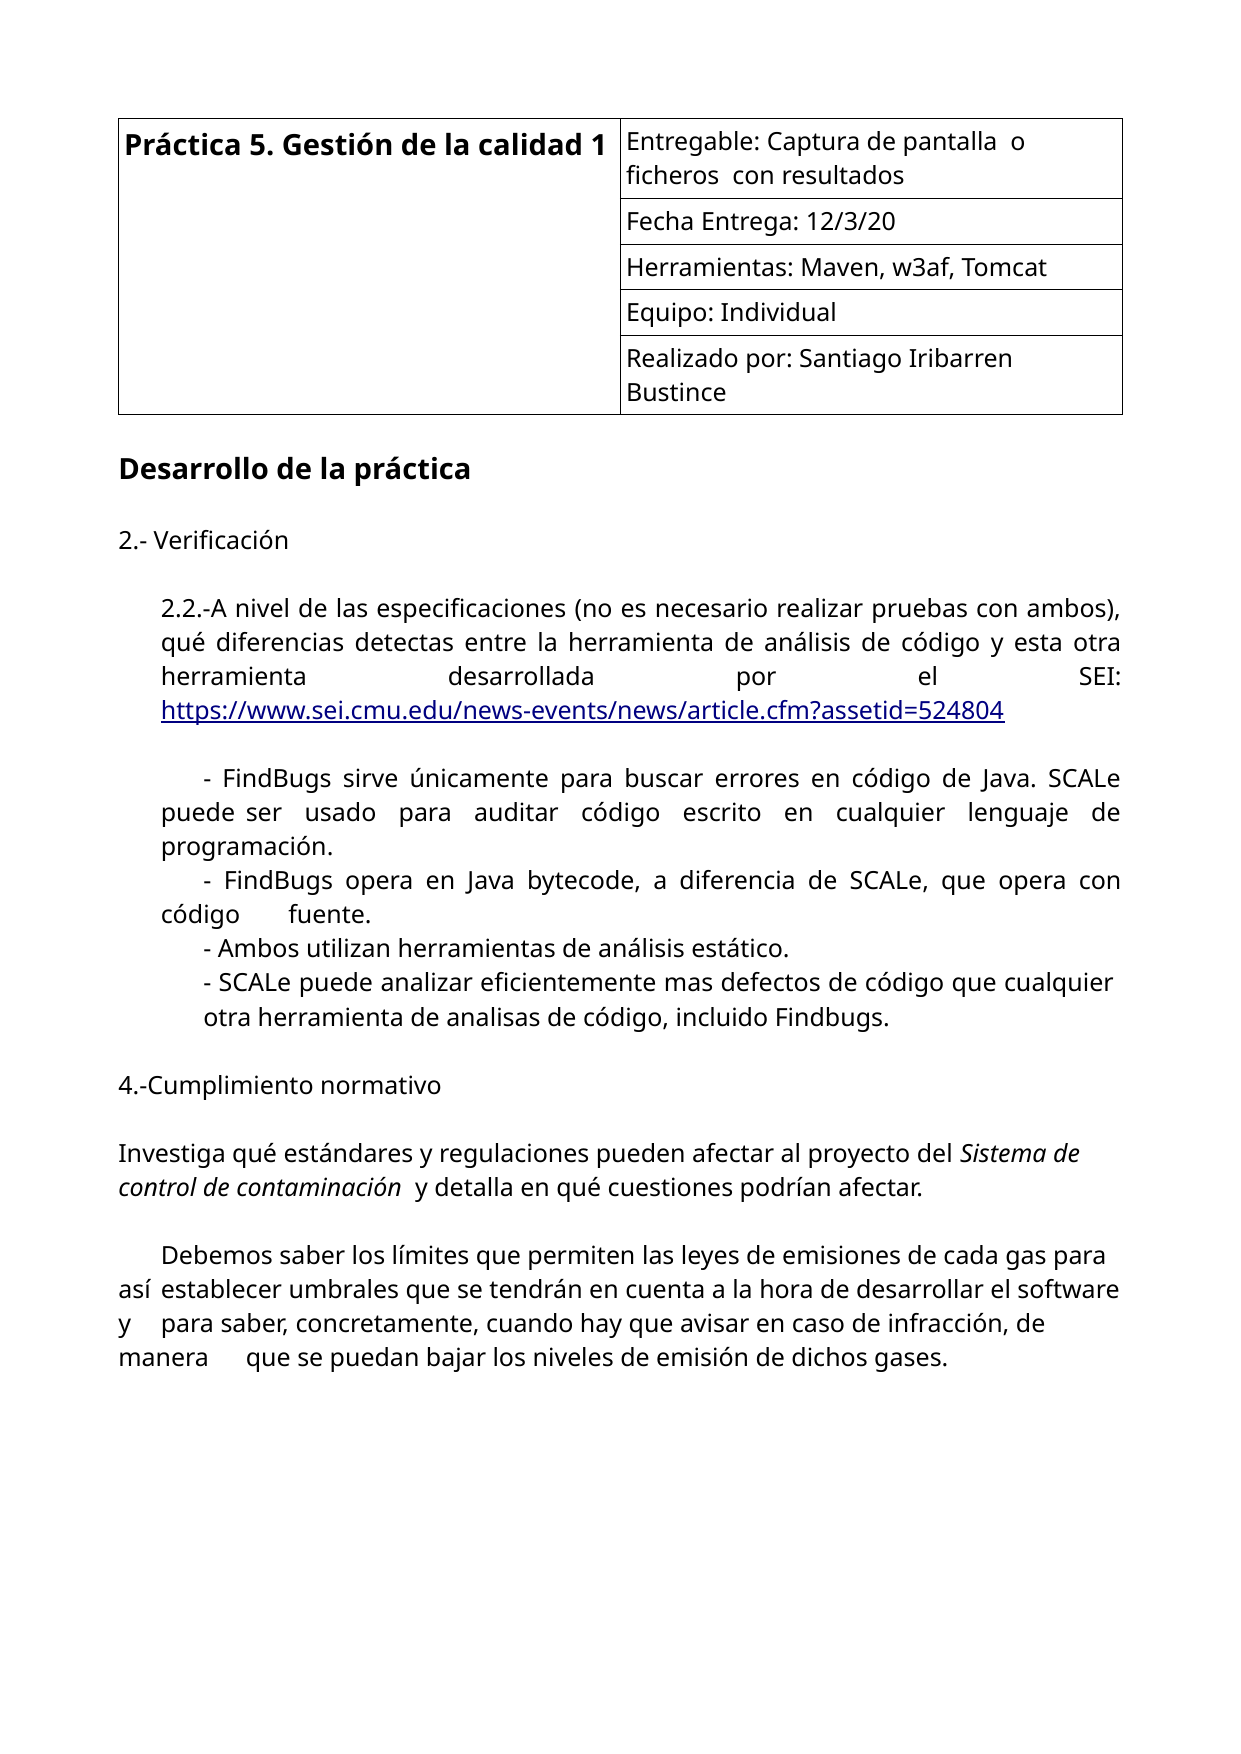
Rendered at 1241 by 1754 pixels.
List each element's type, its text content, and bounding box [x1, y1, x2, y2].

text 4.-Cumplimiento normativo [118, 1067, 1122, 1101]
table_cell Realizado por: Santiago Iribarren Bustince [621, 336, 1122, 414]
text - Ambos utilizan herramientas de análisis estático. [161, 931, 1122, 965]
text Investiga qué estándares y regulaciones pueden afectar al proyecto del Sistema de control de contaminación y detalla en qué cuestiones podrían afectar. [118, 1135, 1122, 1203]
table_cell Fecha Entrega: 12/3/20 [621, 199, 1122, 243]
text Debemos saber los límites que permiten las leyes de emisiones de cada gas para así establecer umbrales que se tendrán en cuenta a la hora de desarrollar el software y para saber, concretamente, cuando hay que avisar en caso de infracción, de manera que se puedan bajar los niveles de emisión de dichos gases. [118, 1238, 1122, 1374]
table_header Práctica 5. Gestión de la calidad 1 [119, 119, 620, 414]
table_cell Herramientas: Maven, w3af, Tomcat [621, 245, 1122, 289]
text Desarrollo de la práctica [118, 448, 1122, 488]
text - SCALe puede analizar eficientemente mas defectos de código que cualquier otra herramienta de analisas de código, incluido Findbugs. [161, 965, 1122, 1033]
text 2.- Verificación [118, 522, 1122, 556]
table_header Entregable: Captura de pantalla o ficheros con resultados [621, 119, 1122, 198]
text - FindBugs opera en Java bytecode, a diferencia de SCALe, que opera con código fuente. [161, 863, 1122, 931]
text - FindBugs sirve únicamente para buscar errores en código de Java. SCALe puede ser usado para auditar código escrito en cualquier lenguaje de programación. [161, 761, 1122, 863]
text 2.2.-A nivel de las especificaciones (no es necesario realizar pruebas con ambos), qué diferencias detectas entre la herramienta de análisis de código y esta otra herramienta desarrollada por el SEI: https://www.sei.cmu.edu/news-events/news/article.cfm?assetid=524804 [161, 590, 1122, 727]
table_cell Equipo: Individual [621, 290, 1122, 335]
